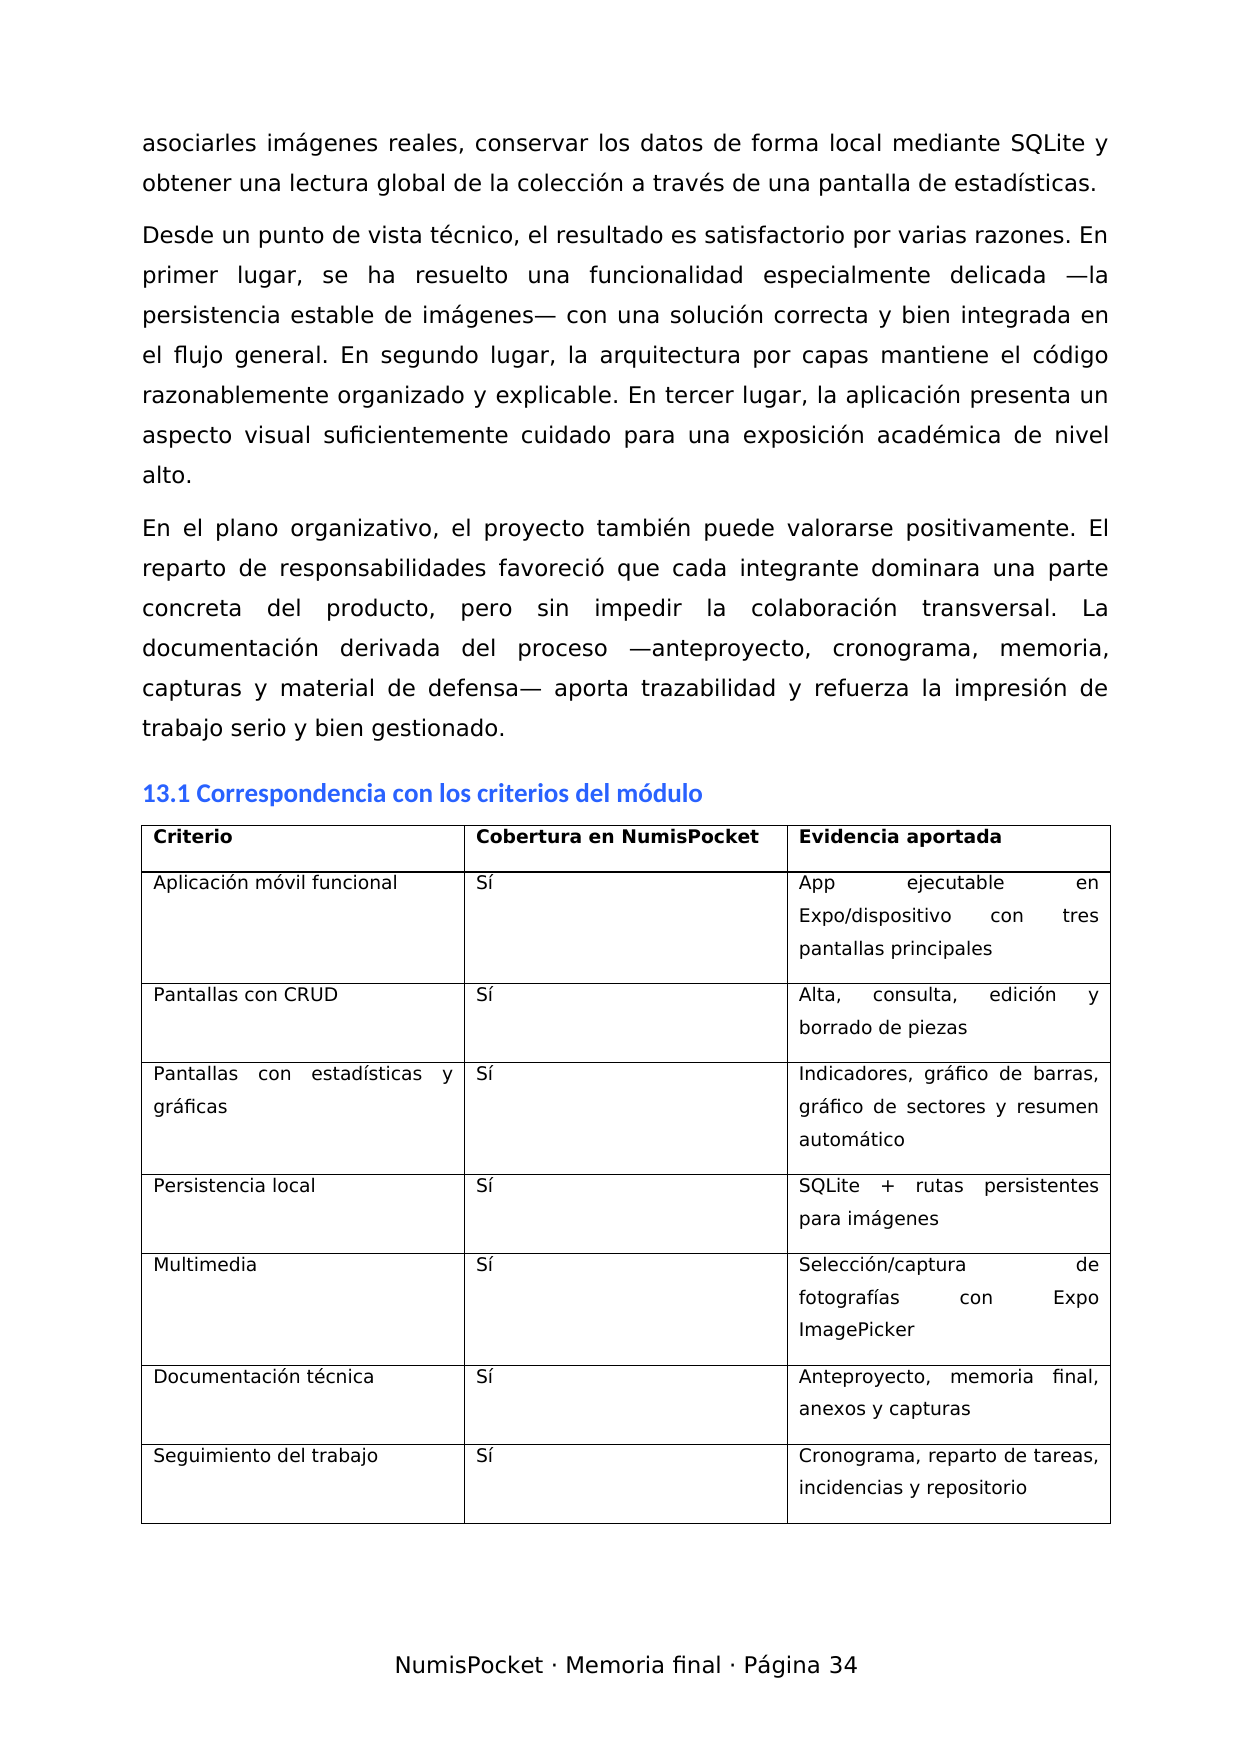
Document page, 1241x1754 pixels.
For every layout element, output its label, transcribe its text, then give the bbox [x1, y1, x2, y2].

table_cell Sí [465, 984, 787, 1062]
table_cell Anteproyecto, memoria final, anexos y capturas [788, 1366, 1110, 1443]
text Desde un punto de vista técnico, el resultado es satisfactorio por varias razones. En primer lugar, se ha resuelto una funcionalidad especialmente delicada —la persistencia estable de imágenes— con una solución correcta y bien integrada en el flujo general. En segundo lugar, la arquitectura por capas mantiene el código razonablemente organizado y explicable. En tercer lugar, la aplicación presenta un aspecto visual suficientemente cuidado para una exposición académica de nivel alto. [142, 222, 1110, 489]
table_cell Documentación técnica [142, 1366, 464, 1443]
table_cell Aplicación móvil funcional [142, 873, 464, 983]
table_cell Alta, consulta, edición y borrado de piezas [788, 984, 1110, 1062]
table_header Evidencia aportada [788, 826, 1110, 871]
table_cell Persistencia local [142, 1175, 464, 1253]
table_cell App ejecutable en Expo/dispositivo con tres pantallas principales [788, 873, 1110, 983]
table_cell Sí [465, 1063, 787, 1174]
text En el plano organizativo, el proyecto también puede valorarse positivamente. El reparto de responsabilidades favoreció que cada integrante dominara una parte concreta del producto, pero sin impedir la colaboración transversal. La documentación derivada del proceso —anteproyecto, cronograma, memoria, capturas y material de defensa— aporta trazabilidad y refuerza la impresión de trabajo serio y bien gestionado. [142, 515, 1110, 742]
table_cell Pantallas con estadísticas y gráficas [142, 1063, 464, 1174]
text asociarles imágenes reales, conservar los datos de forma local mediante SQLite y obtener una lectura global de la colección a través de una pantalla de estadísticas. [142, 130, 1110, 197]
table_cell Seguimiento del trabajo [142, 1445, 464, 1522]
table_cell Sí [465, 1445, 787, 1522]
table_cell Sí [465, 873, 787, 983]
table_header Criterio [142, 826, 464, 871]
table_cell Selección/captura de fotografías con Expo ImagePicker [788, 1254, 1110, 1364]
table_cell Indicadores, gráfico de barras, gráfico de sectores y resumen automático [788, 1063, 1110, 1174]
table_cell Cronograma, reparto de tareas, incidencias y repositorio [788, 1445, 1110, 1522]
table_cell Sí [465, 1175, 787, 1253]
table_cell Multimedia [142, 1254, 464, 1364]
table_cell Sí [465, 1254, 787, 1364]
subtitle 13.1 Correspondencia con los criterios del módulo [142, 776, 1110, 809]
table_cell SQLite + rutas persistentes para imágenes [788, 1175, 1110, 1253]
table_header Cobertura en NumisPocket [465, 826, 787, 871]
table_cell Sí [465, 1366, 787, 1443]
table_cell Pantallas con CRUD [142, 984, 464, 1062]
